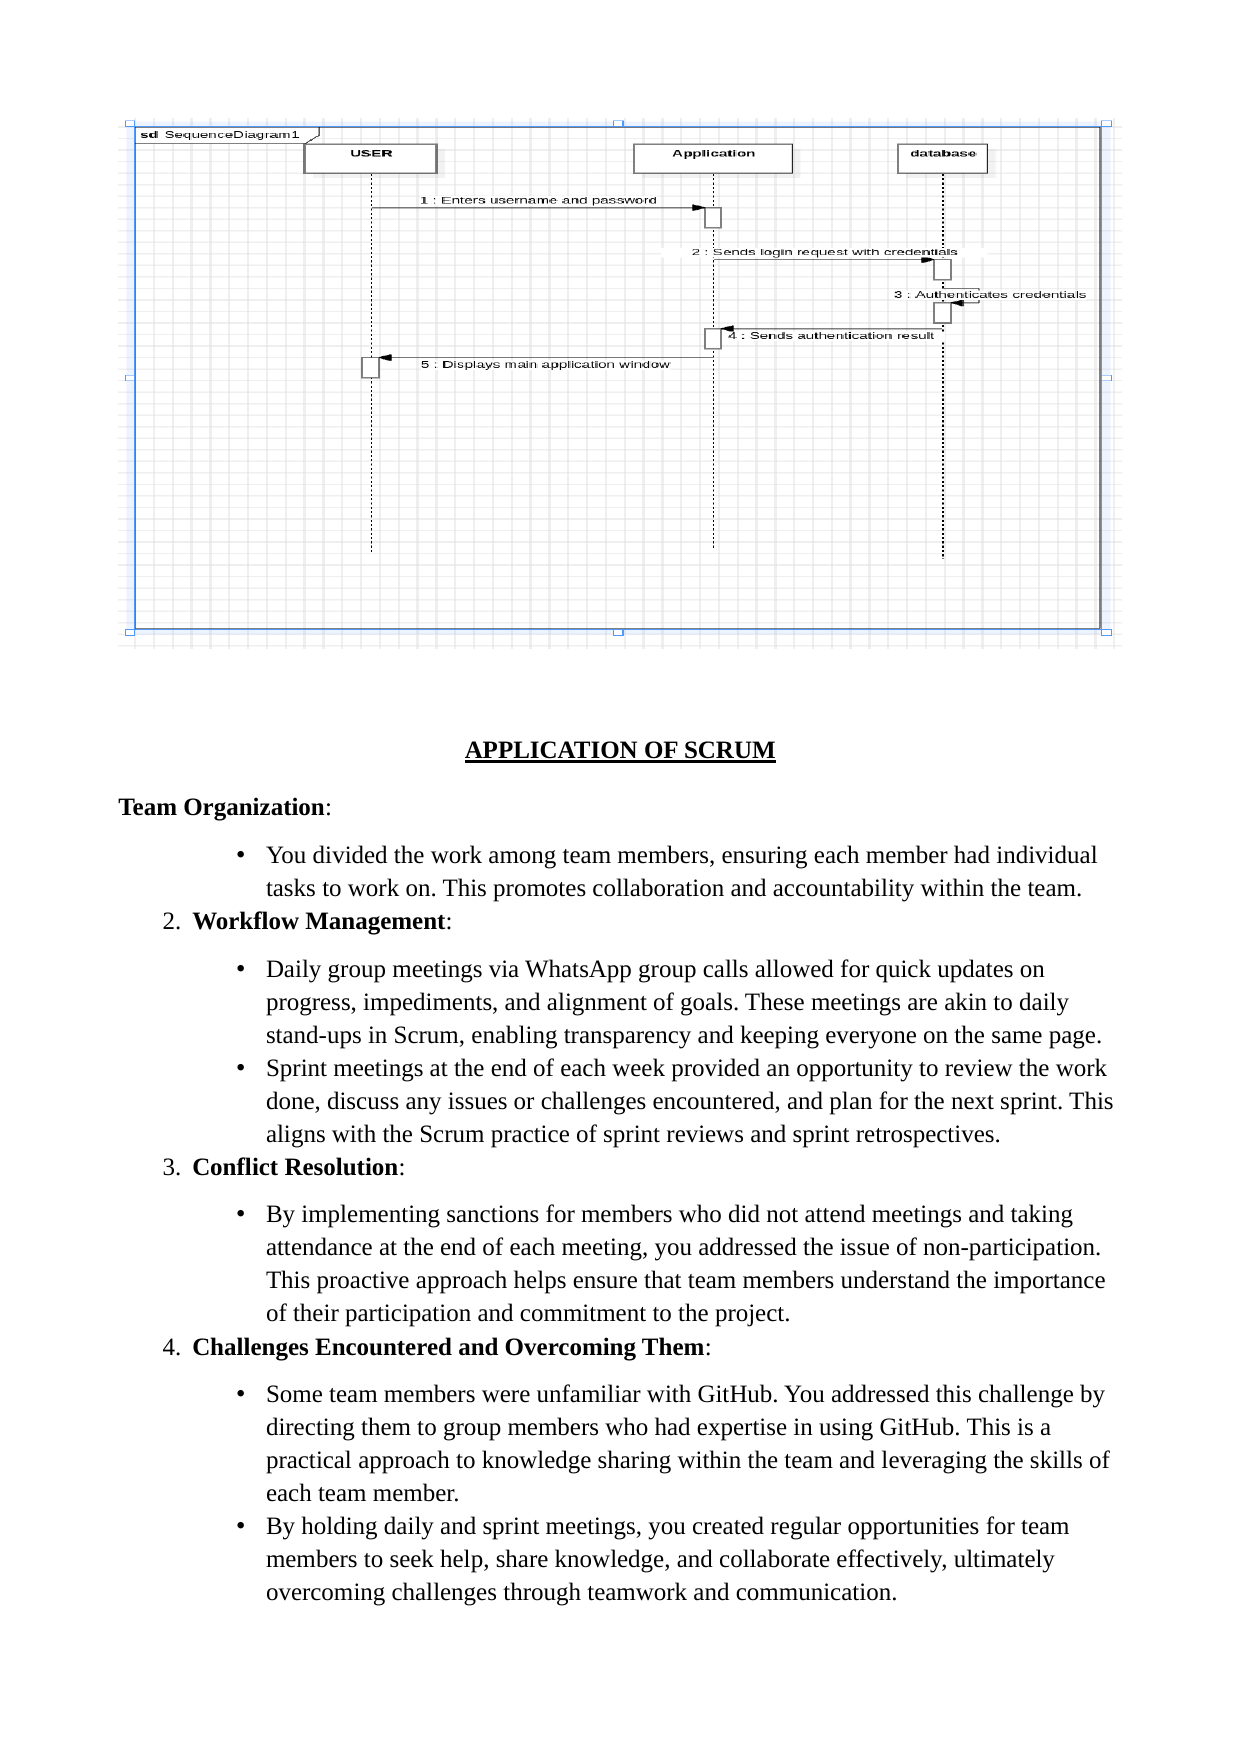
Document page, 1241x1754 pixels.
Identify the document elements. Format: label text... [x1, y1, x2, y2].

list By implementing sanctions for members who did not attend meetings and taking attendance at the end of each meeting, you addressed the issue of non-participation. This proactive approach helps ensure that team members understand the importance of their participation and commitment to the project. [236, 1199, 1122, 1327]
list Sprint meetings at the end of each week provided an opportunity to review the work done, discuss any issues or challenges encountered, and plan for the next sprint. This aligns with the Scrum practice of sprint reviews and sprint retrospectives. [236, 1053, 1122, 1148]
text APPLICATION OF SCRUM [118, 735, 1122, 764]
text Team Organization: [118, 792, 1122, 821]
list Workflow Management: [162, 906, 1122, 935]
list Challenges Encountered and Overcoming Them: [162, 1332, 1122, 1360]
list Some team members were unfamiliar with GitHub. You addressed this challenge by directing them to group members who had expertise in using GitHub. This is a practical approach to knowledge sharing within the team and leveraging the skills of each team member. [236, 1379, 1122, 1507]
picture [118, 118, 1123, 649]
list By holding daily and sprint meetings, you created regular opportunities for team members to seek help, share knowledge, and collaborate effectively, ultimately overcoming challenges through teamwork and communication. [236, 1511, 1122, 1606]
list Daily group meetings via WhatsApp group calls allowed for quick updates on progress, impediments, and alignment of goals. These meetings are akin to daily stand-ups in Scrum, enabling transparency and keeping everyone on the same page. [236, 954, 1122, 1048]
list You divided the work among team members, ensuring each member had individual tasks to work on. This promotes collaboration and accountability within the team. [236, 840, 1122, 902]
list Conflict Resolution: [162, 1152, 1122, 1181]
